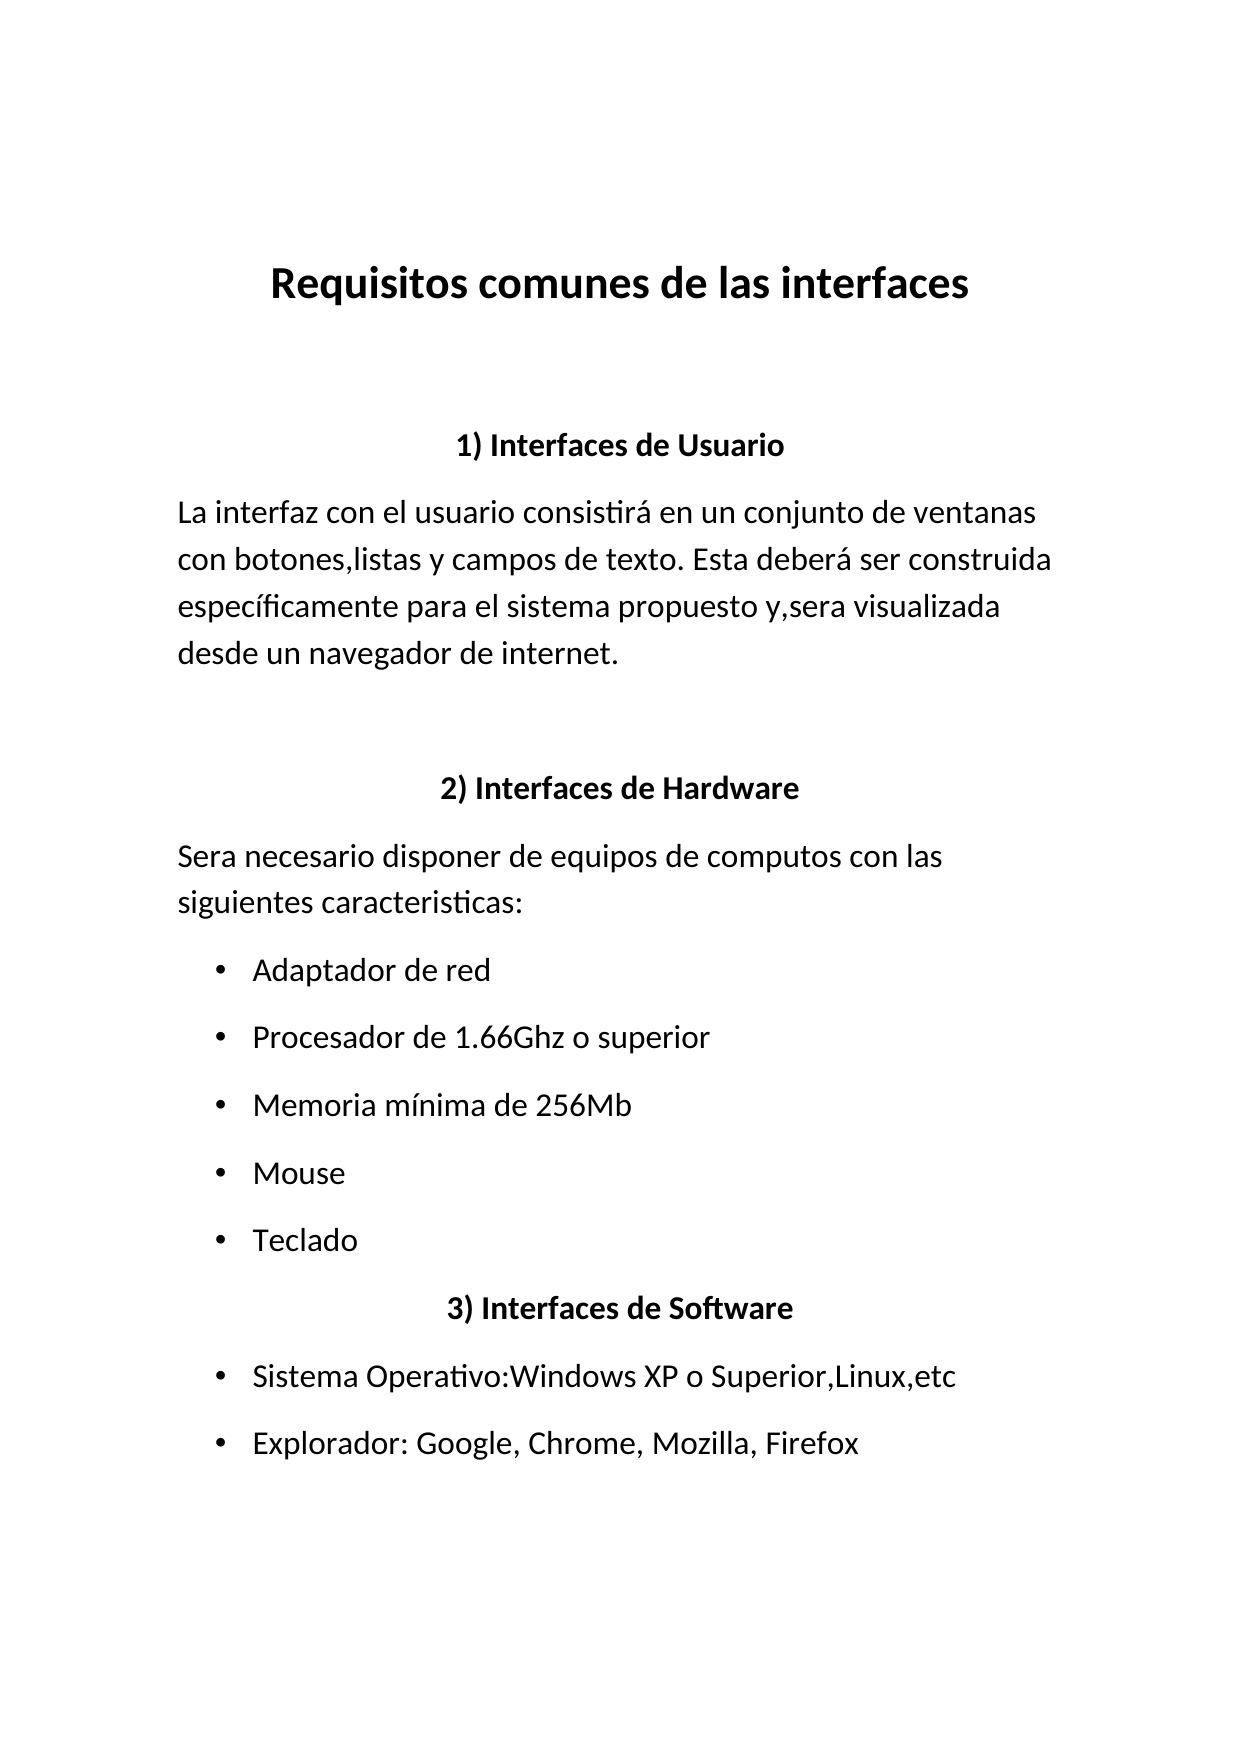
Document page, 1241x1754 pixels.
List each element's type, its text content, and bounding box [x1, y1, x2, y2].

text 3) Interfaces de Software [177, 1287, 1063, 1328]
text 2) Interfaces de Hardware [177, 767, 1063, 808]
list Explorador: Google, Chrome, Mozilla, Firefox [215, 1422, 1063, 1463]
text 1) Interfaces de Usuario [177, 424, 1063, 464]
list Memoria mínima de 256Mb [215, 1084, 1063, 1125]
text La interfaz con el usuario consistirá en un conjunto de ventanas con botones,listas y campos de texto. Esta deberá ser construida específicamente para el sistema propuesto y,sera visualizada desde un navegador de internet. [177, 491, 1063, 672]
text Sera necesario disponer de equipos de computos con las siguientes caracteristicas: [177, 834, 1063, 922]
list Adaptador de red [215, 949, 1063, 990]
text Requisitos comunes de las interfaces [177, 254, 1063, 309]
list Mouse [215, 1152, 1063, 1192]
list Procesador de 1.66Ghz o superior [215, 1017, 1063, 1057]
list Teclado [215, 1219, 1063, 1260]
list Sistema Operativo:Windows XP o Superior,Linux,etc [215, 1354, 1063, 1395]
